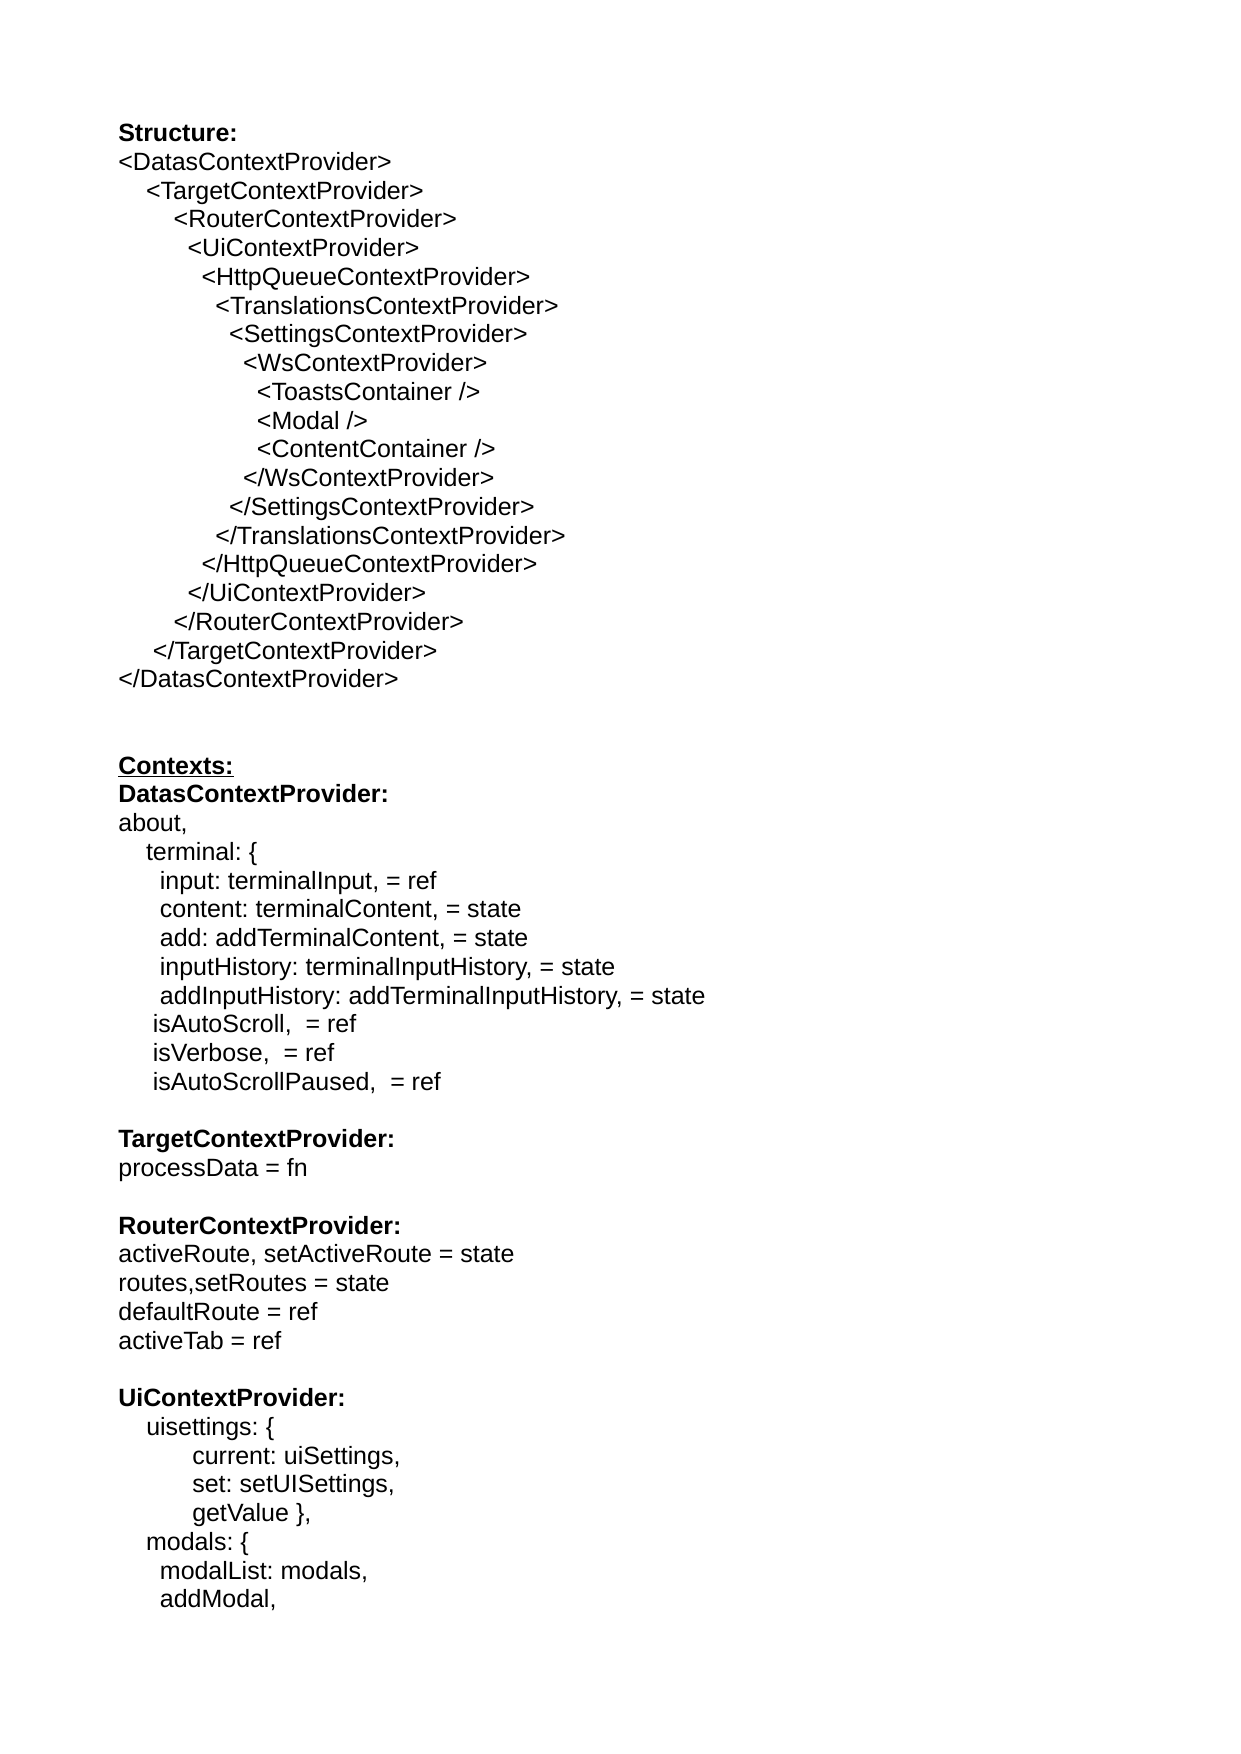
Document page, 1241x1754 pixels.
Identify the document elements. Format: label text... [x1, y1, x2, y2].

text activeRoute, setActiveRoute = state [118, 1239, 1122, 1268]
text UiContextProvider: [118, 1383, 1122, 1412]
text <TargetContextProvider> [118, 176, 1122, 204]
text uisettings: { [118, 1412, 1122, 1441]
text </WsContextProvider> [118, 463, 1122, 492]
text DatasContextProvider: [118, 779, 1122, 808]
text <Modal /> [118, 406, 1122, 434]
text Contexts: [118, 751, 1122, 779]
text input: terminalInput, = ref [118, 866, 1122, 894]
text <SettingsContextProvider> [118, 319, 1122, 348]
text </UiContextProvider> [118, 578, 1122, 607]
text set: setUISettings, [118, 1469, 1122, 1498]
text add: addTerminalContent, = state [118, 923, 1122, 952]
text routes,setRoutes = state [118, 1268, 1122, 1297]
text <ContentContainer /> [118, 434, 1122, 463]
text <TranslationsContextProvider> [118, 291, 1122, 319]
text isVerbose, = ref [118, 1038, 1122, 1067]
text isAutoScroll, = ref [118, 1009, 1122, 1038]
text </HttpQueueContextProvider> [118, 549, 1122, 578]
text <HttpQueueContextProvider> [118, 262, 1122, 291]
text activeTab = ref [118, 1326, 1122, 1354]
text addModal, [118, 1584, 1122, 1613]
text inputHistory: terminalInputHistory, = state [118, 952, 1122, 981]
text <UiContextProvider> [118, 233, 1122, 262]
text modals: { [118, 1527, 1122, 1556]
text <ToastsContainer /> [118, 377, 1122, 406]
text <RouterContextProvider> [118, 204, 1122, 233]
text TargetContextProvider: [118, 1124, 1122, 1153]
text isAutoScrollPaused, = ref [118, 1067, 1122, 1096]
text terminal: { [118, 837, 1122, 866]
text about, [118, 808, 1122, 837]
text Structure: <DatasContextProvider> [118, 118, 1122, 176]
text </SettingsContextProvider> [118, 492, 1122, 521]
text </RouterContextProvider> [118, 607, 1122, 636]
text processData = fn [118, 1153, 1122, 1182]
text modalList: modals, [118, 1556, 1122, 1584]
text </DatasContextProvider> [118, 664, 1122, 693]
text </TranslationsContextProvider> [118, 521, 1122, 549]
text content: terminalContent, = state [118, 894, 1122, 923]
text addInputHistory: addTerminalInputHistory, = state [118, 981, 1122, 1009]
text <WsContextProvider> [118, 348, 1122, 377]
text RouterContextProvider: [118, 1211, 1122, 1239]
text </TargetContextProvider> [118, 636, 1122, 664]
text defaultRoute = ref [118, 1297, 1122, 1326]
text current: uiSettings, [118, 1441, 1122, 1469]
text getValue }, [118, 1498, 1122, 1527]
